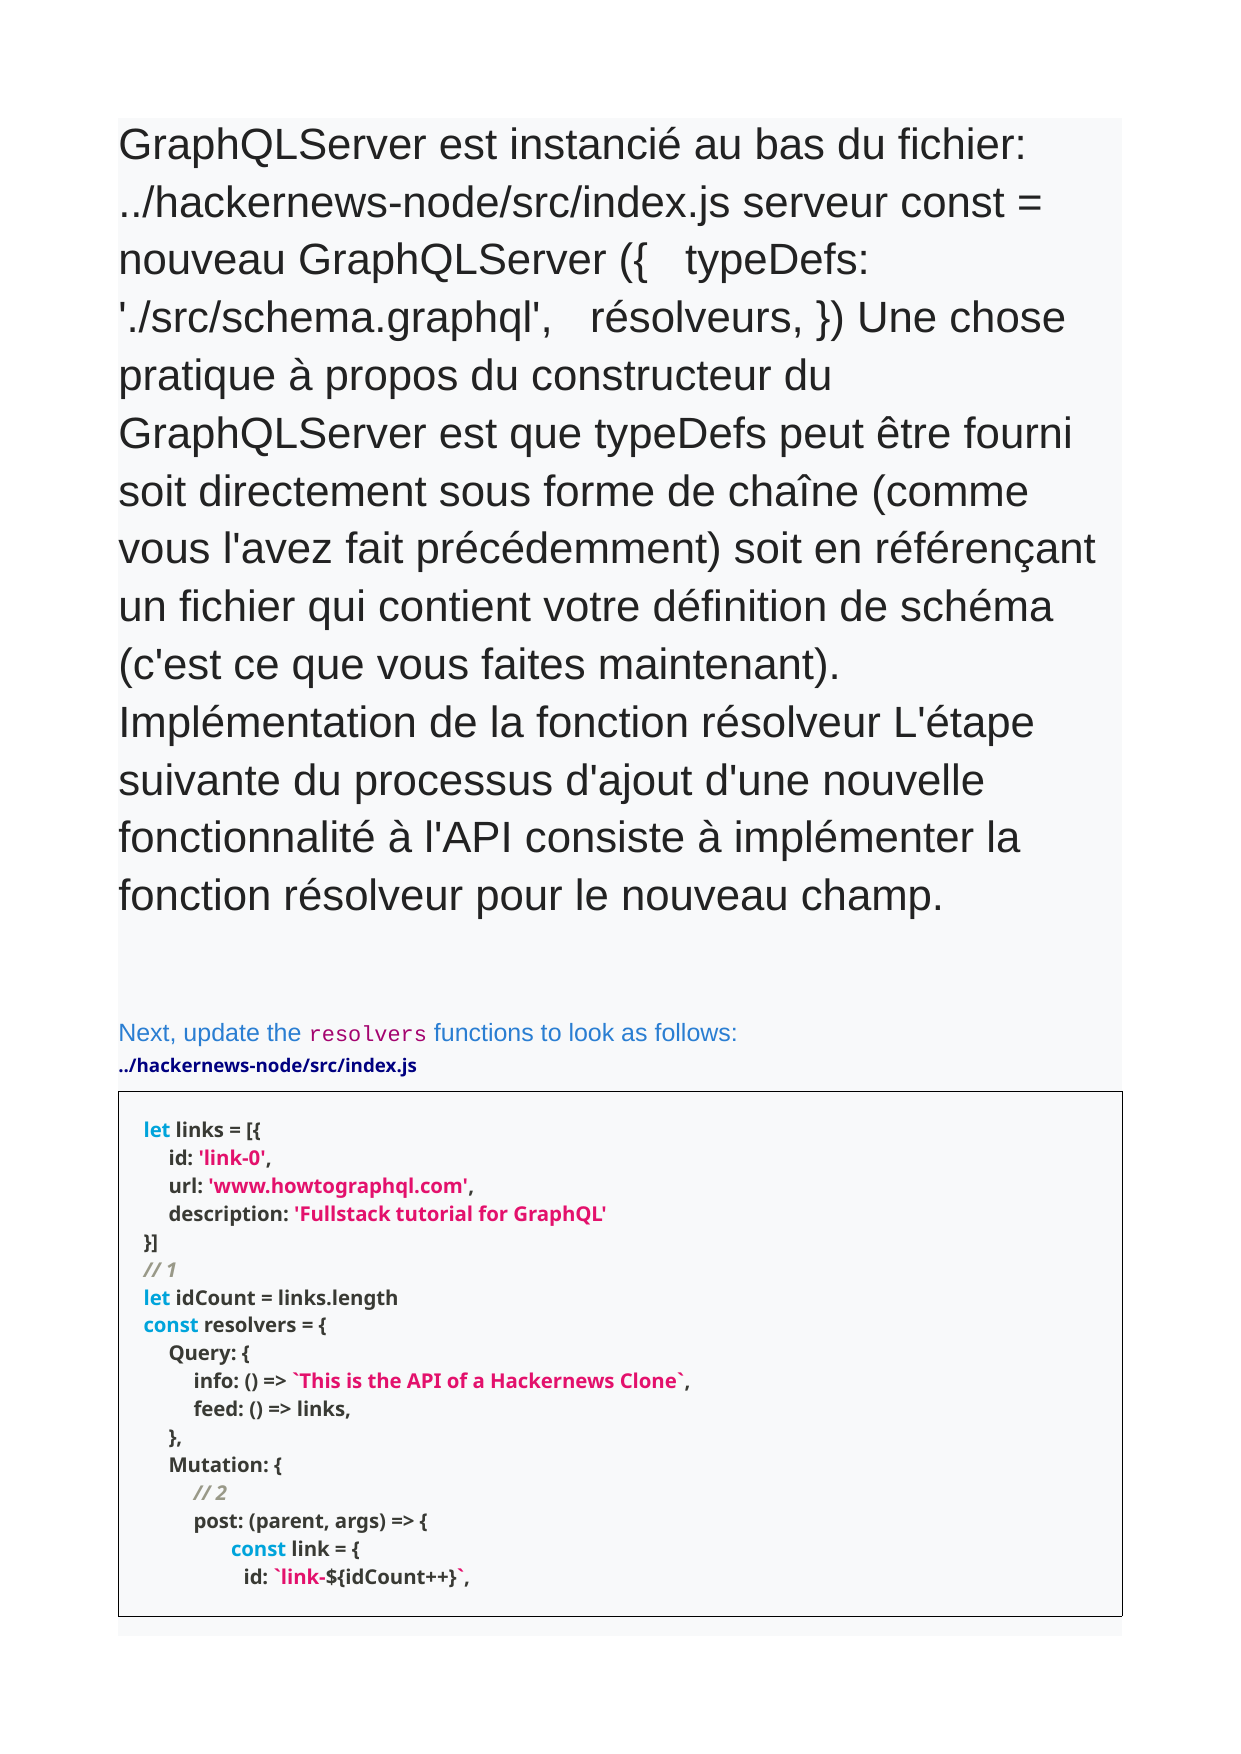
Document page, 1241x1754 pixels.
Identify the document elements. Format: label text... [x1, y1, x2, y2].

text id: 'link-0', [119, 1119, 1122, 1147]
text const link = { [119, 1510, 1122, 1538]
text let idCount = links.length [119, 1258, 1122, 1286]
text description: 'Fullstack tutorial for GraphQL' [119, 1175, 1122, 1203]
text }, [119, 1398, 1122, 1426]
text GraphQLServer est instancié au bas du fichier: ../hackernews-node/src/index.js serveur const = nouveau GraphQLServer ({ typeDefs: './src/schema.graphql', résolveurs, }) Une chose pratique à propos du constructeur du GraphQLServer est que typeDefs peut être fourni soit directement sous forme de chaîne (comme vous l'avez fait précédemment) soit en référençant un fichier qui contient votre définition de schéma (c'est ce que vous faites maintenant). Implémentation de la fonction résolveur L'étape suivante du processus d'ajout d'une nouvelle fonctionnalité à l'API consiste à implémenter la fonction résolveur pour le nouveau champ. [118, 118, 1122, 920]
text info: () => `This is the API of a Hackernews Clone`, [119, 1342, 1122, 1370]
text id: `link-${idCount++}`, [119, 1538, 1122, 1616]
text // 1 [119, 1231, 1122, 1258]
text ../hackernews-node/src/index.js [118, 1053, 1122, 1078]
text url: 'www.howtographql.com', [119, 1147, 1122, 1175]
text // 2 [119, 1454, 1122, 1482]
text Query: { [119, 1314, 1122, 1342]
text feed: () => links, [119, 1370, 1122, 1398]
text }] [119, 1203, 1122, 1231]
text Next, update the resolvers functions to look as follows: [118, 985, 1122, 1048]
text const resolvers = { [119, 1286, 1122, 1314]
text Mutation: { [119, 1426, 1122, 1454]
text let links = [{ [119, 1092, 1122, 1119]
text post: (parent, args) => { [119, 1482, 1122, 1510]
